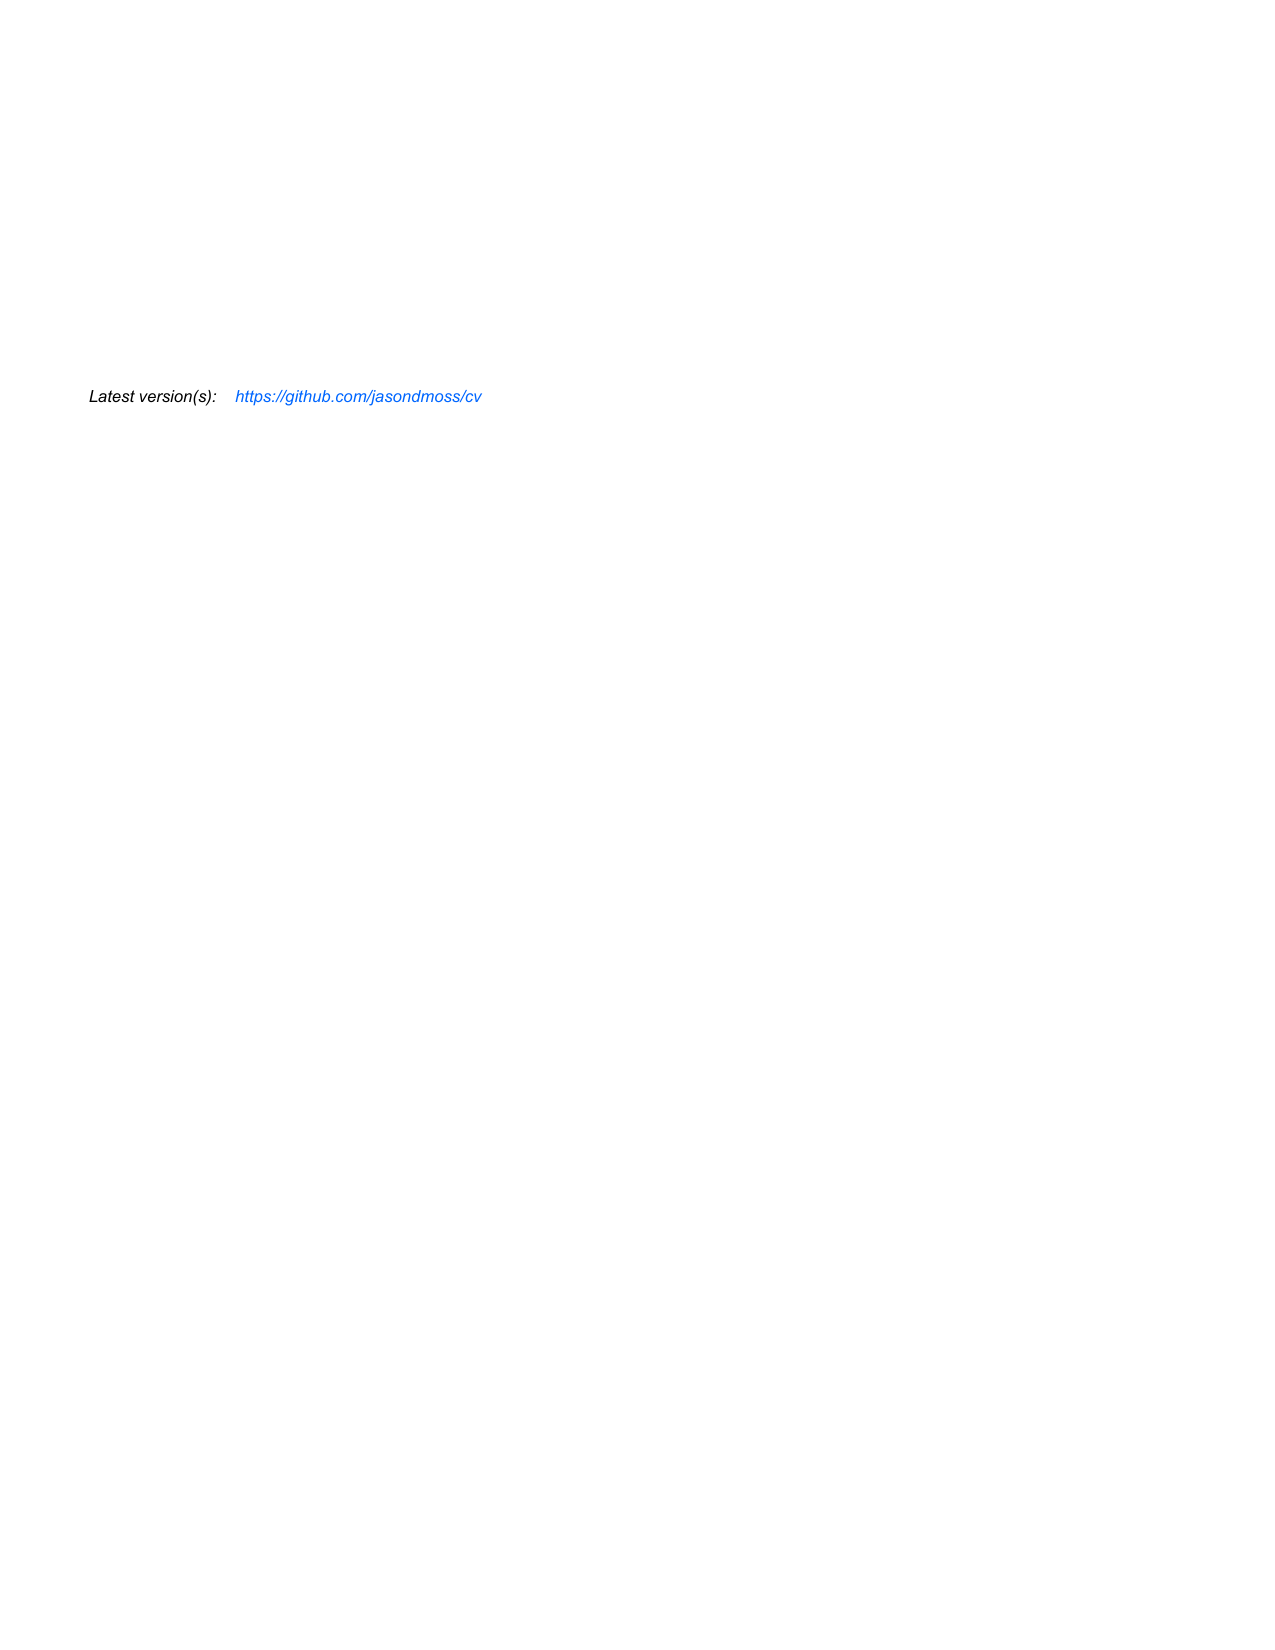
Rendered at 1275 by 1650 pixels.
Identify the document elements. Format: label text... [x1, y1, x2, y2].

text Latest version(s): https://github.com/jasondmoss/cv [88, 387, 1186, 406]
